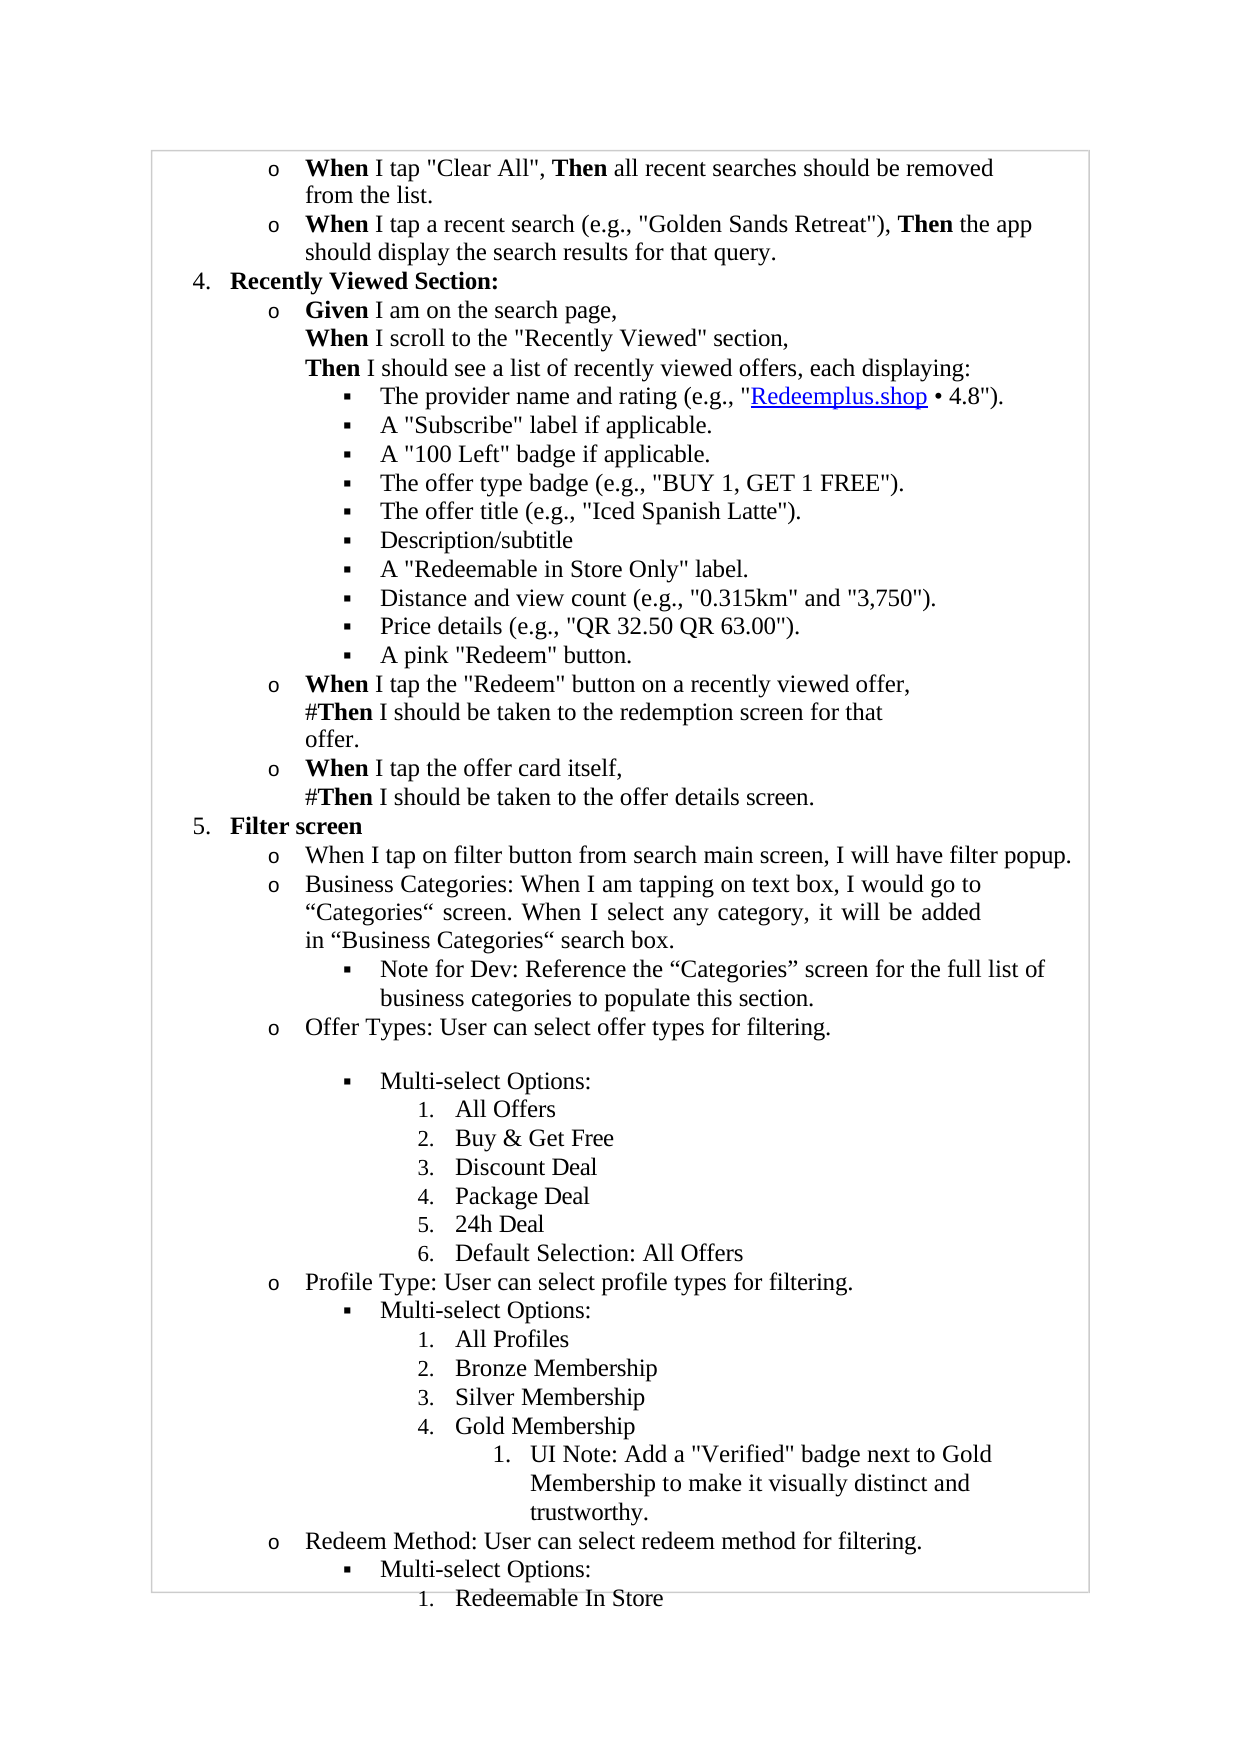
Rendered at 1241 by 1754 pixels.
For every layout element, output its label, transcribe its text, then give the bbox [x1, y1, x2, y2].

list Offer Types: User can select offer types for filtering. [267, 1012, 1137, 1042]
list When I tap on filter button from search main screen, I will have filter popup. [267, 840, 1137, 869]
list Redeem Method: User can select redeem method for filtering. [267, 1526, 1137, 1555]
list Profile Type: User can select profile types for filtering. [267, 1267, 1137, 1296]
list Buy & Get Free [417, 1123, 1137, 1152]
list Gold Membership [417, 1411, 1137, 1439]
list Multi-select Options: [342, 1066, 1137, 1094]
list A "100 Left" badge if applicable. [342, 439, 1137, 468]
list Given I am on the search page, [267, 295, 1137, 324]
list Business Categories: When I am tapping on text box, I would go to “Categories“ screen. When I select any category, it will be added in “Business Categories“ search box. [267, 869, 981, 954]
list Redeemable In Store [417, 1583, 1137, 1612]
list UI Note: Add a "Verified" badge next to Gold Membership to make it visually distinct and trustworthy. [492, 1439, 992, 1526]
list All Profiles [417, 1324, 1137, 1353]
list Price details (e.g., "QR 32.50 QR 63.00"). [342, 611, 1137, 640]
subtitle Filter screen [192, 811, 1137, 840]
list Distance and view count (e.g., "0.315km" and "3,750"). [342, 583, 1137, 611]
list A "Subscribe" label if applicable. [342, 410, 1137, 439]
text Then I should see a list of recently viewed offers, each displaying: [305, 353, 1137, 381]
list 24h Deal [417, 1209, 1137, 1238]
list The offer type badge (e.g., "BUY 1, GET 1 FREE"). [342, 468, 1137, 496]
list When I tap "Clear All", Then all recent searches should be removed from the list. [267, 153, 1048, 209]
list The provider name and rating (e.g., "Redeemplus.shop • 4.8"). [342, 381, 1137, 410]
text business categories to populate this section. [380, 983, 1137, 1012]
list Multi-select Options: [342, 1296, 1137, 1324]
list The offer title (e.g., "Iced Spanish Latte"). [342, 496, 1137, 525]
list When I tap the offer card itself, [267, 753, 1137, 783]
list Package Deal [417, 1181, 1137, 1209]
list A "Redeemable in Store Only" label. [342, 554, 1137, 583]
list Silver Membership [417, 1382, 1137, 1411]
list Discount Deal [417, 1152, 1137, 1181]
list Bronze Membership [417, 1353, 1137, 1382]
text #Then I should be taken to the offer details screen. [305, 783, 1137, 811]
list Multi-select Options: [342, 1555, 1137, 1583]
list When I tap a recent search (e.g., "Golden Sands Retreat"), Then the app should display the search results for that query. [267, 210, 1032, 266]
list Description/subtitle [342, 525, 1137, 554]
list All Offers [417, 1094, 1137, 1123]
list A pink "Redeem" button. [342, 640, 1137, 669]
list Note for Dev: Reference the “Categories” screen for the full list of [342, 954, 1137, 983]
list Default Selection: All Offers [417, 1238, 1137, 1267]
text When I scroll to the "Recently Viewed" section, [305, 324, 1137, 353]
list When I tap the "Redeem" button on a recently viewed offer, #Then I should be taken to the redemption screen for that offer. [267, 670, 943, 753]
subtitle Recently Viewed Section: [192, 266, 1137, 295]
